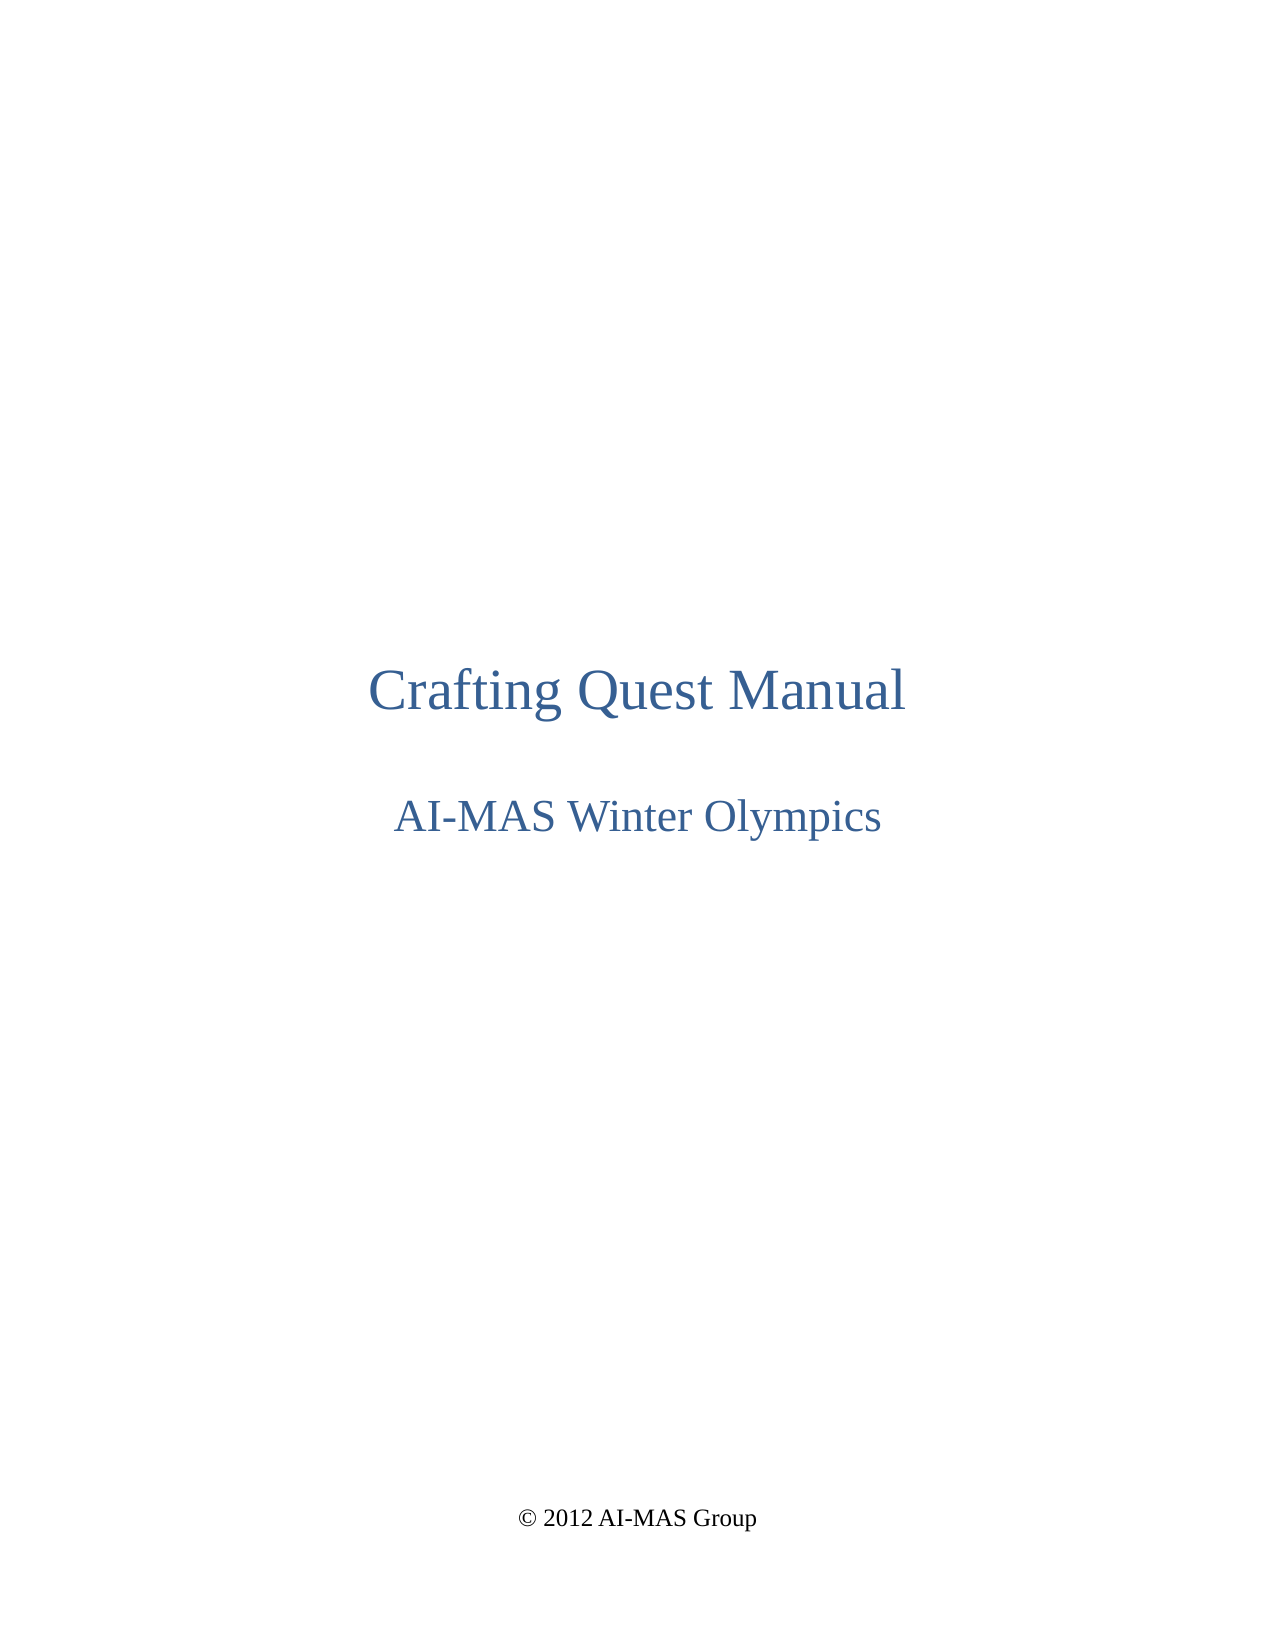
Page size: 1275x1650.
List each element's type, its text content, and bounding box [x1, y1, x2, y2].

text AI-MAS Winter Olympics [118, 789, 1157, 842]
text Crafting Quest Manual [118, 655, 1157, 722]
